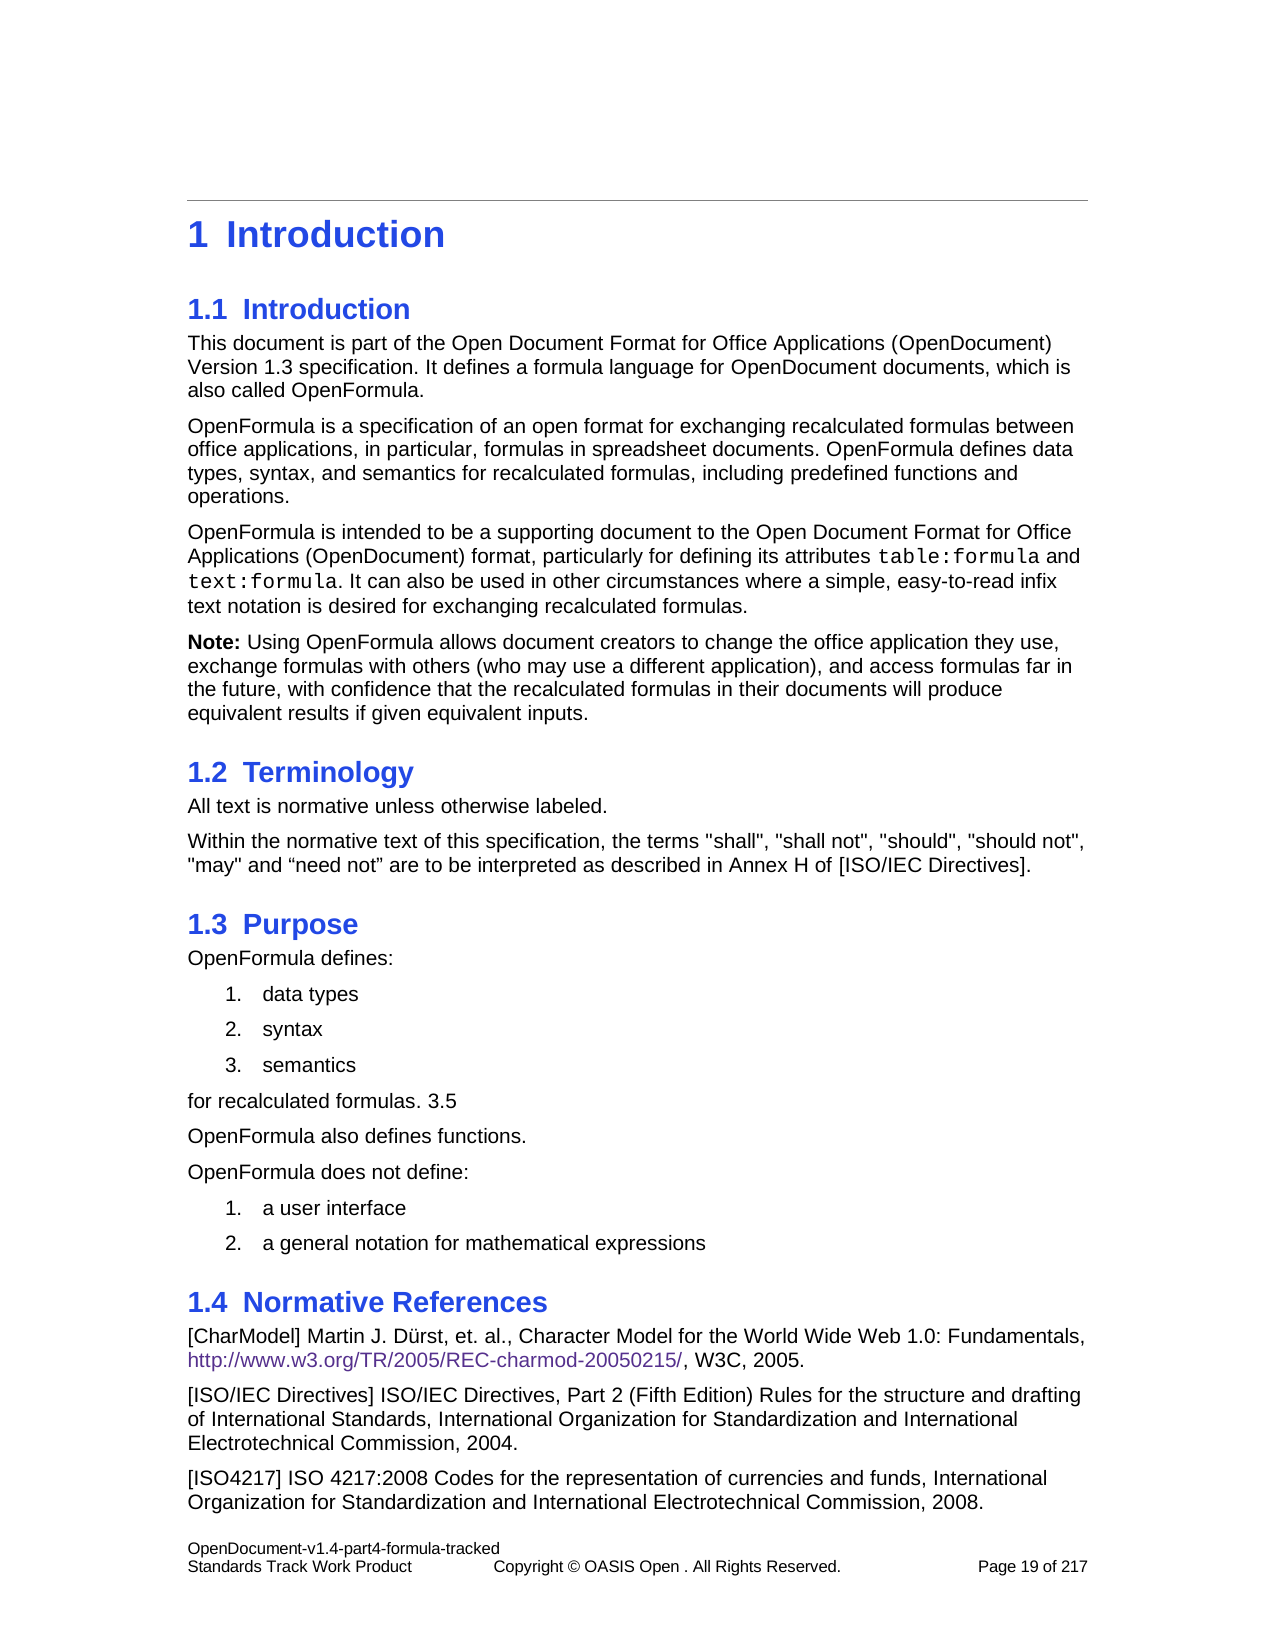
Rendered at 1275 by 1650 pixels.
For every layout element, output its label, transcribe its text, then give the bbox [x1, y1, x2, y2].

text [ISO4217] ISO 4217:2008 Codes for the representation of currencies and funds, International Organization for Standardization and International Electrotechnical Commission, 2008. [187, 1467, 1088, 1514]
list syntax [225, 1018, 1088, 1041]
text [ISO/IEC Directives] ISO/IEC Directives, Part 2 (Fifth Edition) Rules for the structure and drafting of International Standards, International Organization for Standardization and International Electrotechnical Commission, 2004. [187, 1384, 1088, 1454]
list semantics [225, 1053, 1088, 1077]
text OpenFormula is intended to be a supporting document to the Open Document Format for Office Applications (OpenDocument) format, particularly for defining its attributes table:formula and text:formula. It can also be used in other circumstances where a simple, easy-to-read infix text notation is desired for exchanging recalculated formulas. [187, 521, 1088, 618]
text [CharModel] Martin J. Dürst, et. al., Character Model for the World Wide Web 1.0: Fundamentals, http://www.w3.org/TR/2005/REC-charmod-20050215/, W3C, 2005. [187, 1325, 1088, 1372]
list a general notation for mathematical expressions [225, 1232, 1088, 1255]
subtitle Terminology [187, 756, 1088, 788]
text Note: Using OpenFormula allows document creators to change the office application they use, exchange formulas with others (who may use a different application), and access formulas far in the future, with confidence that the recalculated formulas in their documents will produce equivalent results if given equivalent inputs. [187, 631, 1088, 725]
text for recalculated formulas. 3.5 [187, 1089, 1088, 1113]
subtitle Introduction [187, 201, 1088, 256]
subtitle Purpose [187, 908, 1088, 941]
text All text is normative unless otherwise labeled. [187, 794, 1088, 818]
list data types [225, 982, 1088, 1006]
text OpenFormula also defines functions. [187, 1125, 1088, 1148]
text This document is part of the Open Document Format for Office Applications (OpenDocument) Version 1.3 specification. It defines a formula language for OpenDocument documents, which is also called OpenFormula. [187, 332, 1088, 402]
subtitle Introduction [187, 293, 1088, 326]
list a user interface [225, 1196, 1088, 1219]
text OpenFormula does not define: [187, 1160, 1088, 1184]
text Within the normative text of this specification, the terms "shall", "shall not", "should", "should not", "may" and “need not” are to be interpreted as described in Annex H of [ISO/IEC Directives]. [187, 830, 1088, 877]
text OpenFormula defines: [187, 947, 1088, 970]
subtitle Normative References [187, 1286, 1088, 1319]
text OpenFormula is a specification of an open format for exchanging recalculated formulas between office applications, in particular, formulas in spreadsheet documents. OpenFormula defines data types, syntax, and semantics for recalculated formulas, including predefined functions and operations. [187, 414, 1088, 508]
